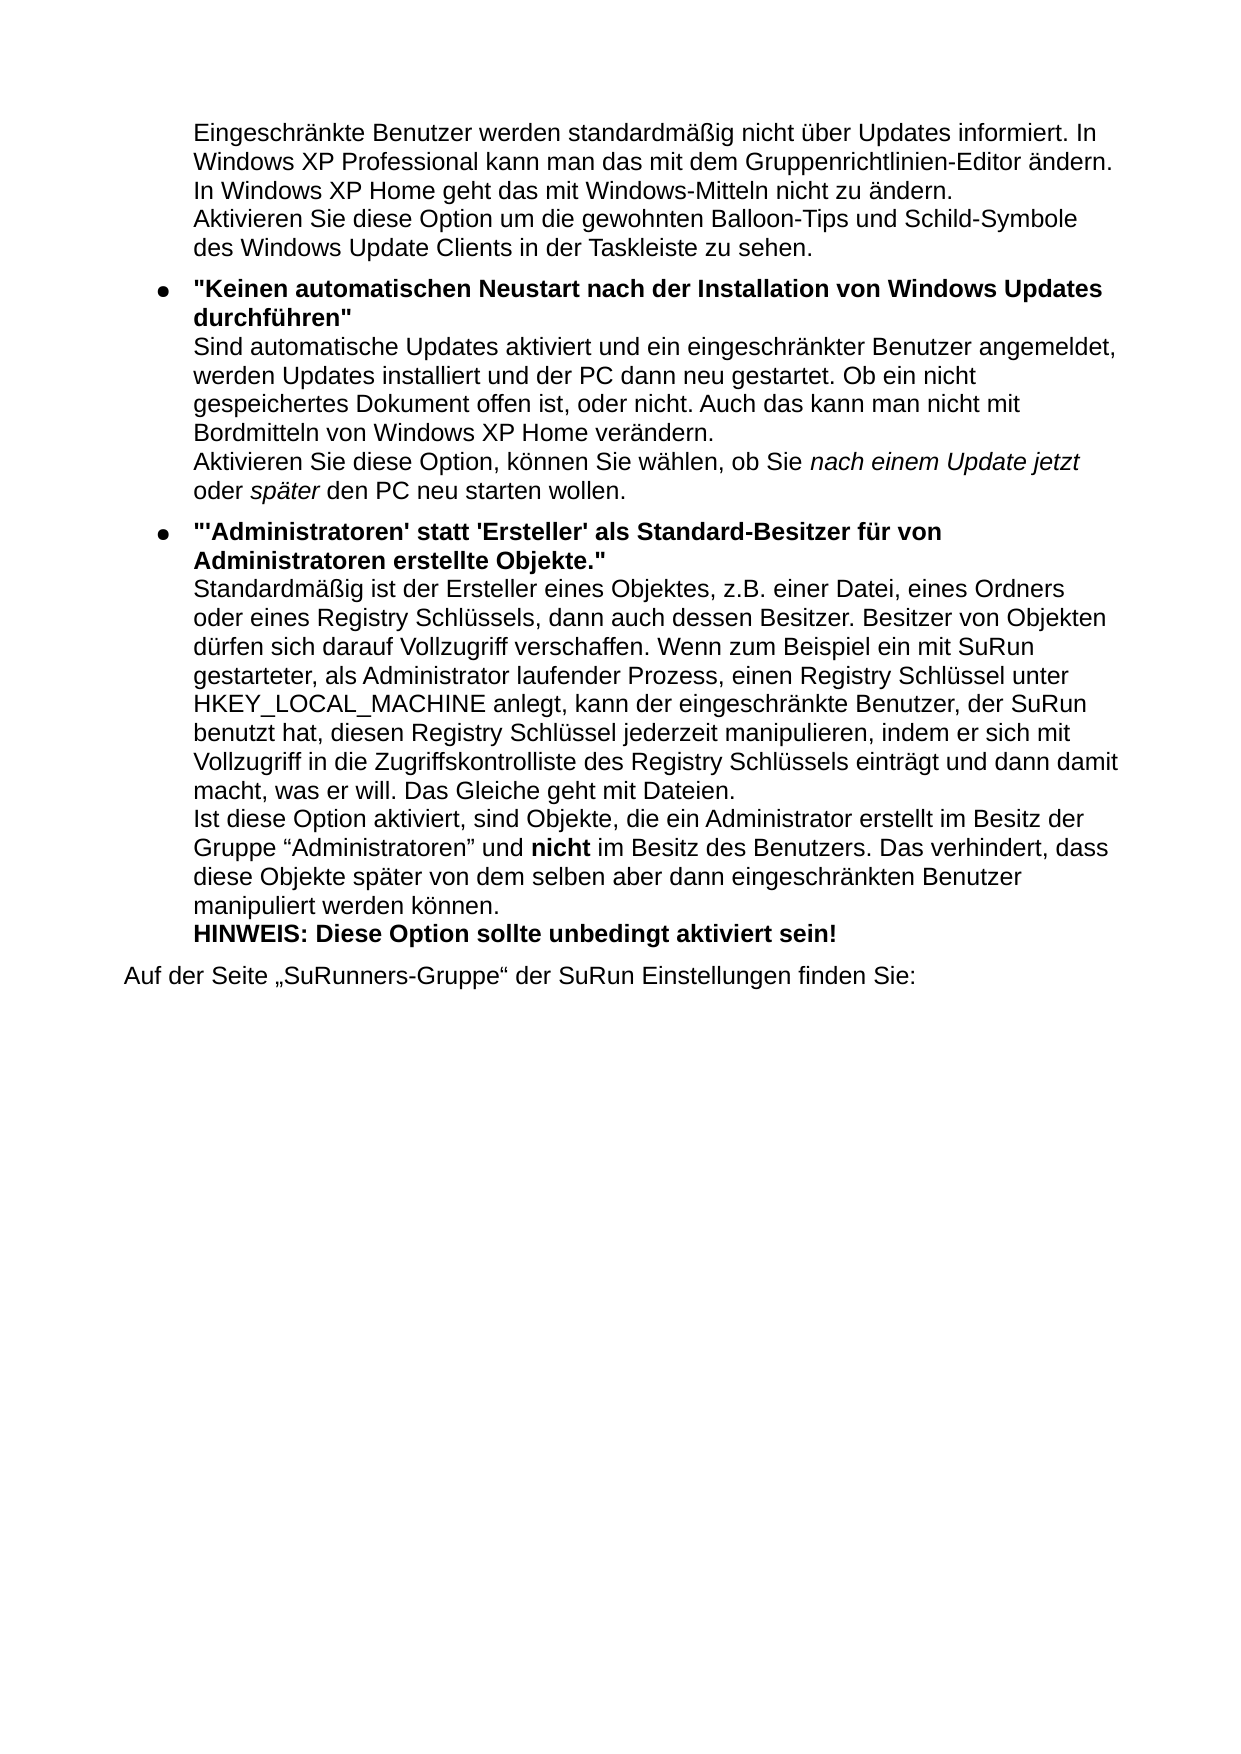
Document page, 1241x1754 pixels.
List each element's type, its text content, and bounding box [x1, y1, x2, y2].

list "'Administratoren' statt 'Ersteller' als Standard-Besitzer für von Administratoren erstellte Objekte." Standardmäßig ist der Ersteller eines Objektes, z.B. einer Datei, eines Ordners oder eines Registry Schlüssels, dann auch dessen Besitzer. Besitzer von Objekten dürfen sich darauf Vollzugriff verschaffen. Wenn zum Beispiel ein mit SuRun gestarteter, als Administrator laufender Prozess, einen Registry Schlüssel unter HKEY_LOCAL_MACHINE anlegt, kann der eingeschränkte Benutzer, der SuRun benutzt hat, diesen Registry Schlüssel jederzeit manipulieren, indem er sich mit Vollzugriff in die Zugriffskontrolliste des Registry Schlüssels einträgt und dann damit macht, was er will. Das Gleiche geht mit Dateien. Ist diese Option aktiviert, sind Objekte, die ein Administrator erstellt im Besitz der Gruppe “Administratoren” und nicht im Besitz des Benutzers. Das verhindert, dass diese Objekte später von dem selben aber dann eingeschränkten Benutzer manipuliert werden können. HINWEIS: Diese Option sollte unbedingt aktiviert sein! [156, 517, 1122, 948]
list "Keinen automatischen Neustart nach der Installation von Windows Updates durchführen" Sind automatische Updates aktiviert und ein eingeschränkter Benutzer angemeldet, werden Updates installiert und der PC dann neu gestartet. Ob ein nicht gespeichertes Dokument offen ist, oder nicht. Auch das kann man nicht mit Bordmitteln von Windows XP Home verändern. Aktivieren Sie diese Option, können Sie wählen, ob Sie nach einem Update jetzt oder später den PC neu starten wollen. [156, 274, 1122, 504]
list Eingeschränkte Benutzer werden standardmäßig nicht über Updates informiert. In Windows XP Professional kann man das mit dem Gruppenrichtlinien-Editor ändern. In Windows XP Home geht das mit Windows-Mitteln nicht zu ändern. Aktivieren Sie diese Option um die gewohnten Balloon-Tips und Schild-Symbole des Windows Update Clients in der Taskleiste zu sehen. [156, 118, 1122, 262]
text Auf der Seite „SuRunners-Gruppe“ der SuRun Einstellungen finden Sie: [118, 961, 1122, 989]
